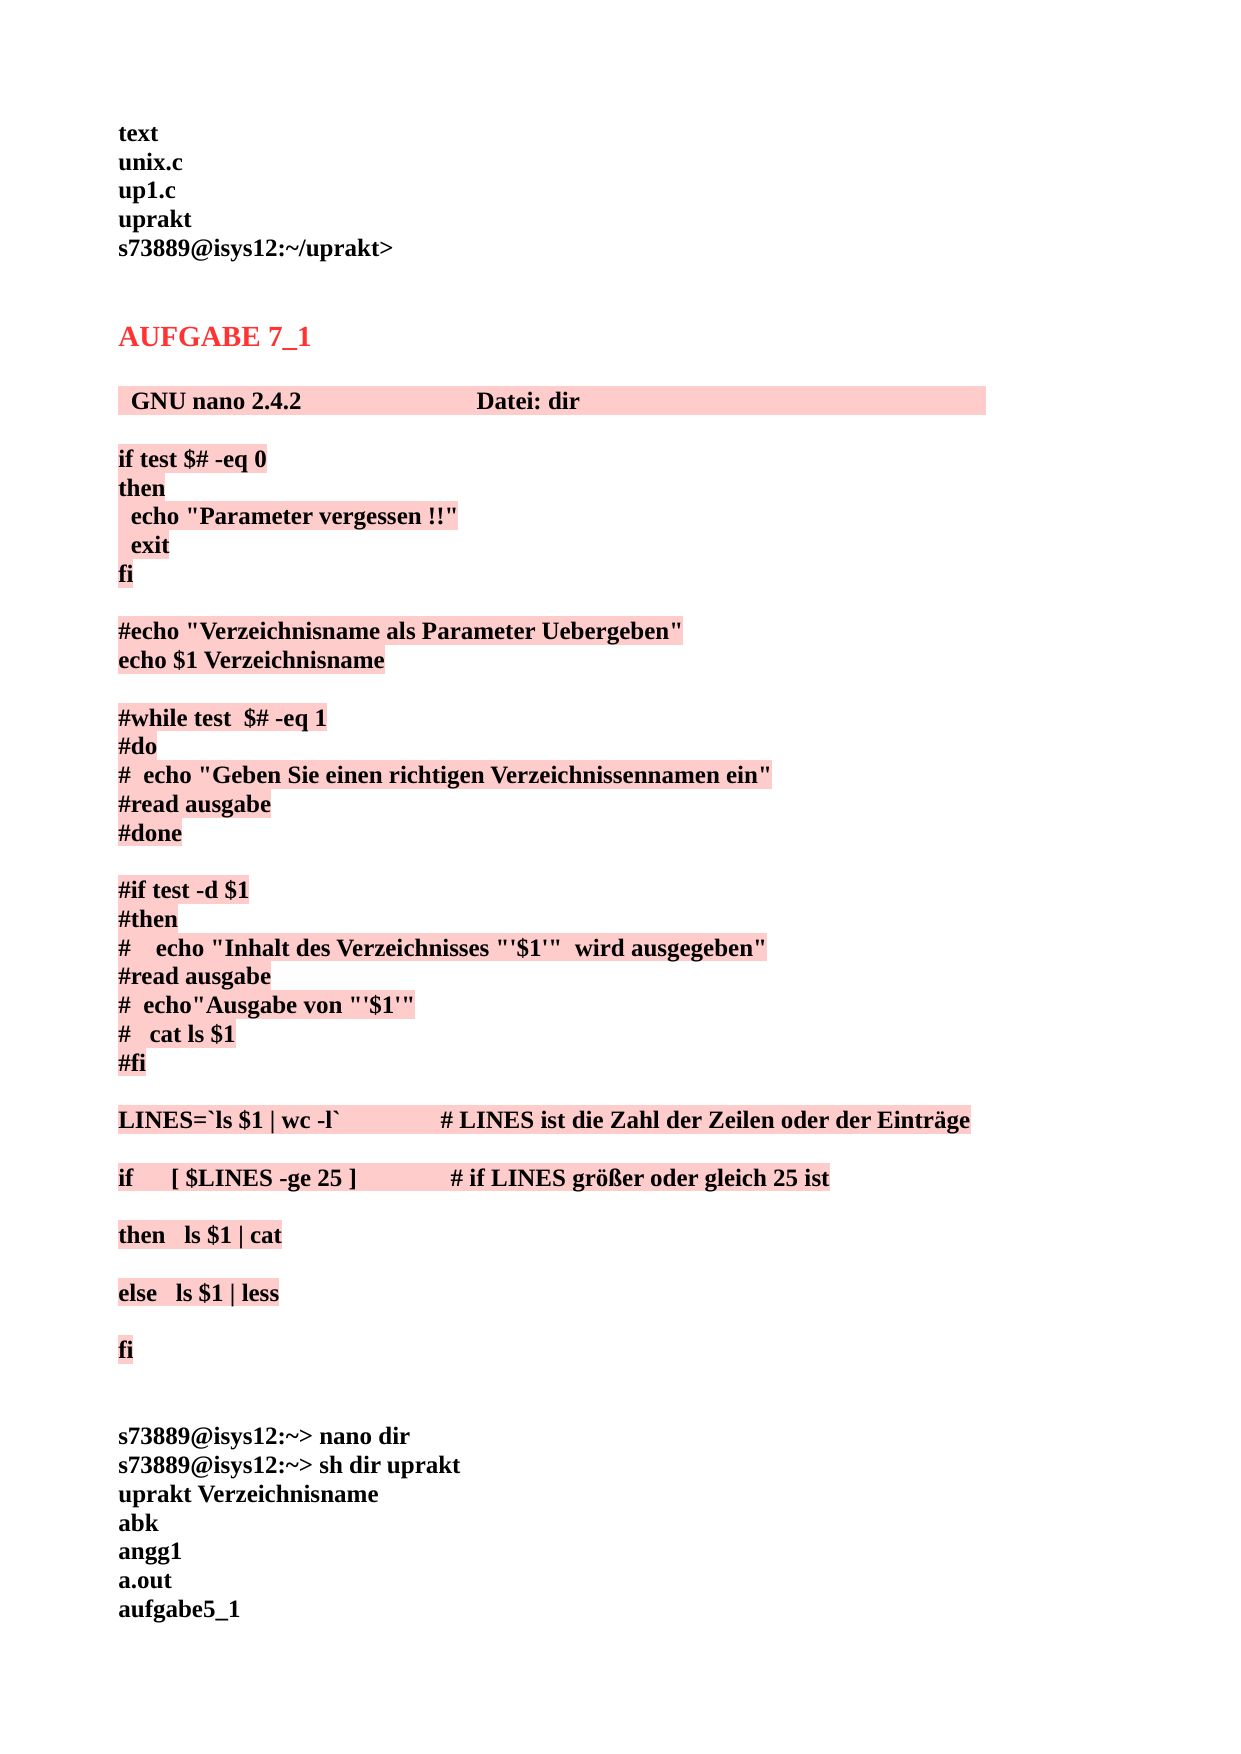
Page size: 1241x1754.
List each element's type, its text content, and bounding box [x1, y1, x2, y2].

text else ls $1 | less [118, 1278, 1122, 1306]
text #fi [118, 1048, 1122, 1076]
text echo "Parameter vergessen !!" [118, 501, 1122, 530]
text #done [118, 818, 1122, 846]
text #read ausgabe [118, 961, 1122, 990]
text text [118, 118, 1122, 147]
text # cat ls $1 [118, 1019, 1122, 1048]
text # echo "Inhalt des Verzeichnisses "'$1'" wird ausgegeben" [118, 933, 1122, 961]
text echo $1 Verzeichnisname [118, 645, 1122, 674]
text uprakt Verzeichnisname [118, 1479, 1122, 1508]
text # echo"Ausgabe von "'$1'" [118, 990, 1122, 1019]
text then ls $1 | cat [118, 1220, 1122, 1249]
text aufgabe5_1 [118, 1594, 1122, 1623]
text fi [118, 559, 1122, 588]
text fi [118, 1335, 1122, 1364]
text LINES=`ls $1 | wc -l` # LINES ist die Zahl der Zeilen oder der Einträge [118, 1105, 1122, 1134]
text s73889@isys12:~> sh dir uprakt [118, 1450, 1122, 1479]
text AUFGABE 7_1 [118, 319, 1122, 353]
text up1.c [118, 176, 1122, 204]
text s73889@isys12:~> nano dir [118, 1421, 1122, 1450]
text abk [118, 1508, 1122, 1536]
text uprakt [118, 204, 1122, 233]
text #then [118, 904, 1122, 933]
text if [ $LINES -ge 25 ] # if LINES größer oder gleich 25 ist [118, 1163, 1122, 1191]
text s73889@isys12:~/uprakt> [118, 233, 1122, 262]
text #while test $# -eq 1 [118, 703, 1122, 731]
text #echo "Verzeichnisname als Parameter Uebergeben" [118, 616, 1122, 645]
text #read ausgabe [118, 789, 1122, 818]
text a.out [118, 1565, 1122, 1594]
text # echo "Geben Sie einen richtigen Verzeichnissennamen ein" [118, 760, 1122, 789]
text GNU nano 2.4.2 Datei: dir [118, 386, 1122, 415]
text #do [118, 731, 1122, 760]
text then [118, 473, 1122, 501]
text exit [118, 530, 1122, 559]
text #if test -d $1 [118, 875, 1122, 904]
text if test $# -eq 0 [118, 444, 1122, 473]
text angg1 [118, 1536, 1122, 1565]
text unix.c [118, 147, 1122, 176]
